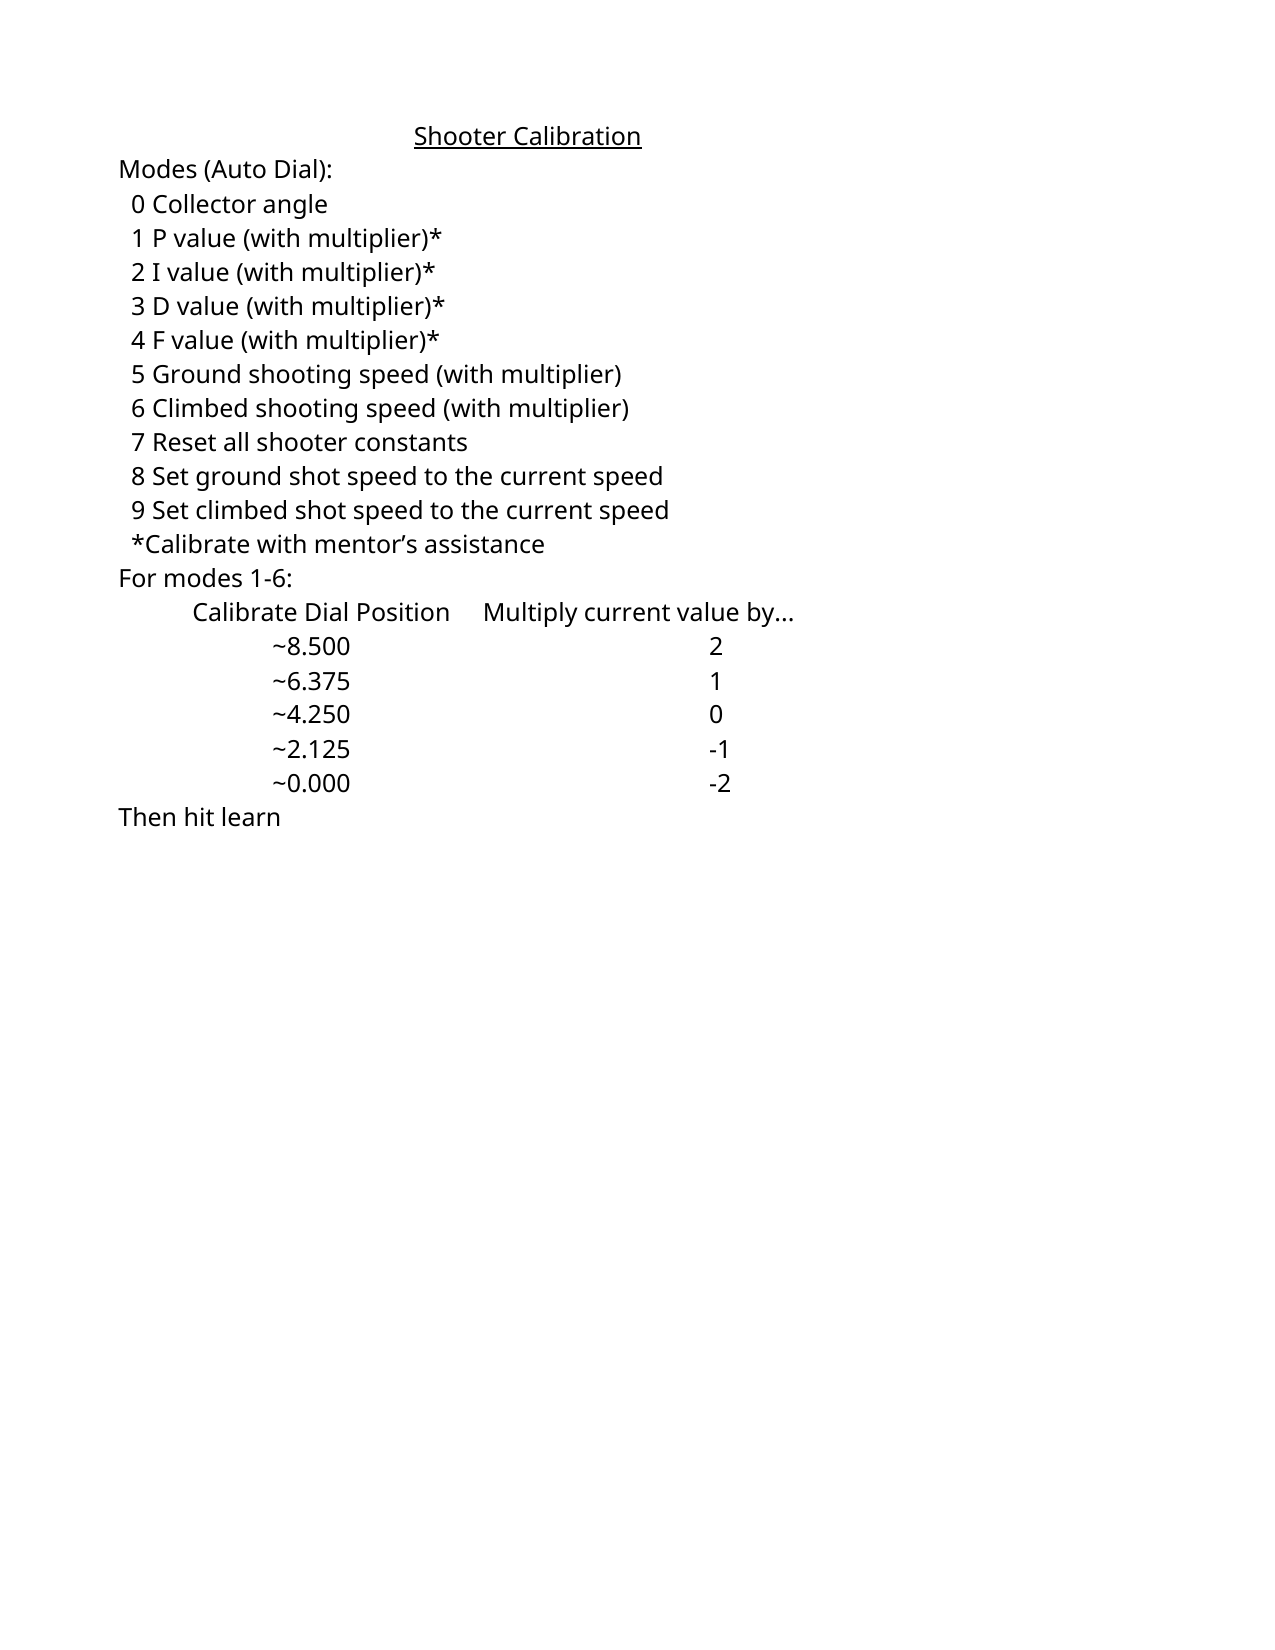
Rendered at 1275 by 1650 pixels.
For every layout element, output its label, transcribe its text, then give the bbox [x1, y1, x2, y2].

text 2 I value (with multiplier)* [118, 254, 1157, 288]
text 1 P value (with multiplier)* [118, 220, 1157, 254]
text Shooter Calibration [118, 118, 1157, 152]
text 8 Set ground shot speed to the current speed [118, 459, 1157, 493]
text For modes 1-6: [118, 561, 1157, 595]
text ~4.250 0 [118, 697, 1157, 731]
text Then hit learn [118, 799, 1157, 833]
text ~0.000 -2 [118, 765, 1157, 799]
text Modes (Auto Dial): [118, 152, 1157, 186]
text 7 Reset all shooter constants [118, 425, 1157, 459]
text 9 Set climbed shot speed to the current speed [118, 493, 1157, 527]
text 6 Climbed shooting speed (with multiplier) [118, 391, 1157, 425]
text Calibrate Dial Position Multiply current value by... [118, 595, 1157, 629]
text ~6.375 1 [118, 663, 1157, 697]
text 3 D value (with multiplier)* [118, 288, 1157, 322]
text ~2.125 -1 [118, 731, 1157, 765]
text 4 F value (with multiplier)* [118, 322, 1157, 357]
text ~8.500 2 [118, 629, 1157, 663]
text *Calibrate with mentor’s assistance [118, 527, 1157, 561]
text 0 Collector angle [118, 186, 1157, 220]
text 5 Ground shooting speed (with multiplier) [118, 357, 1157, 391]
